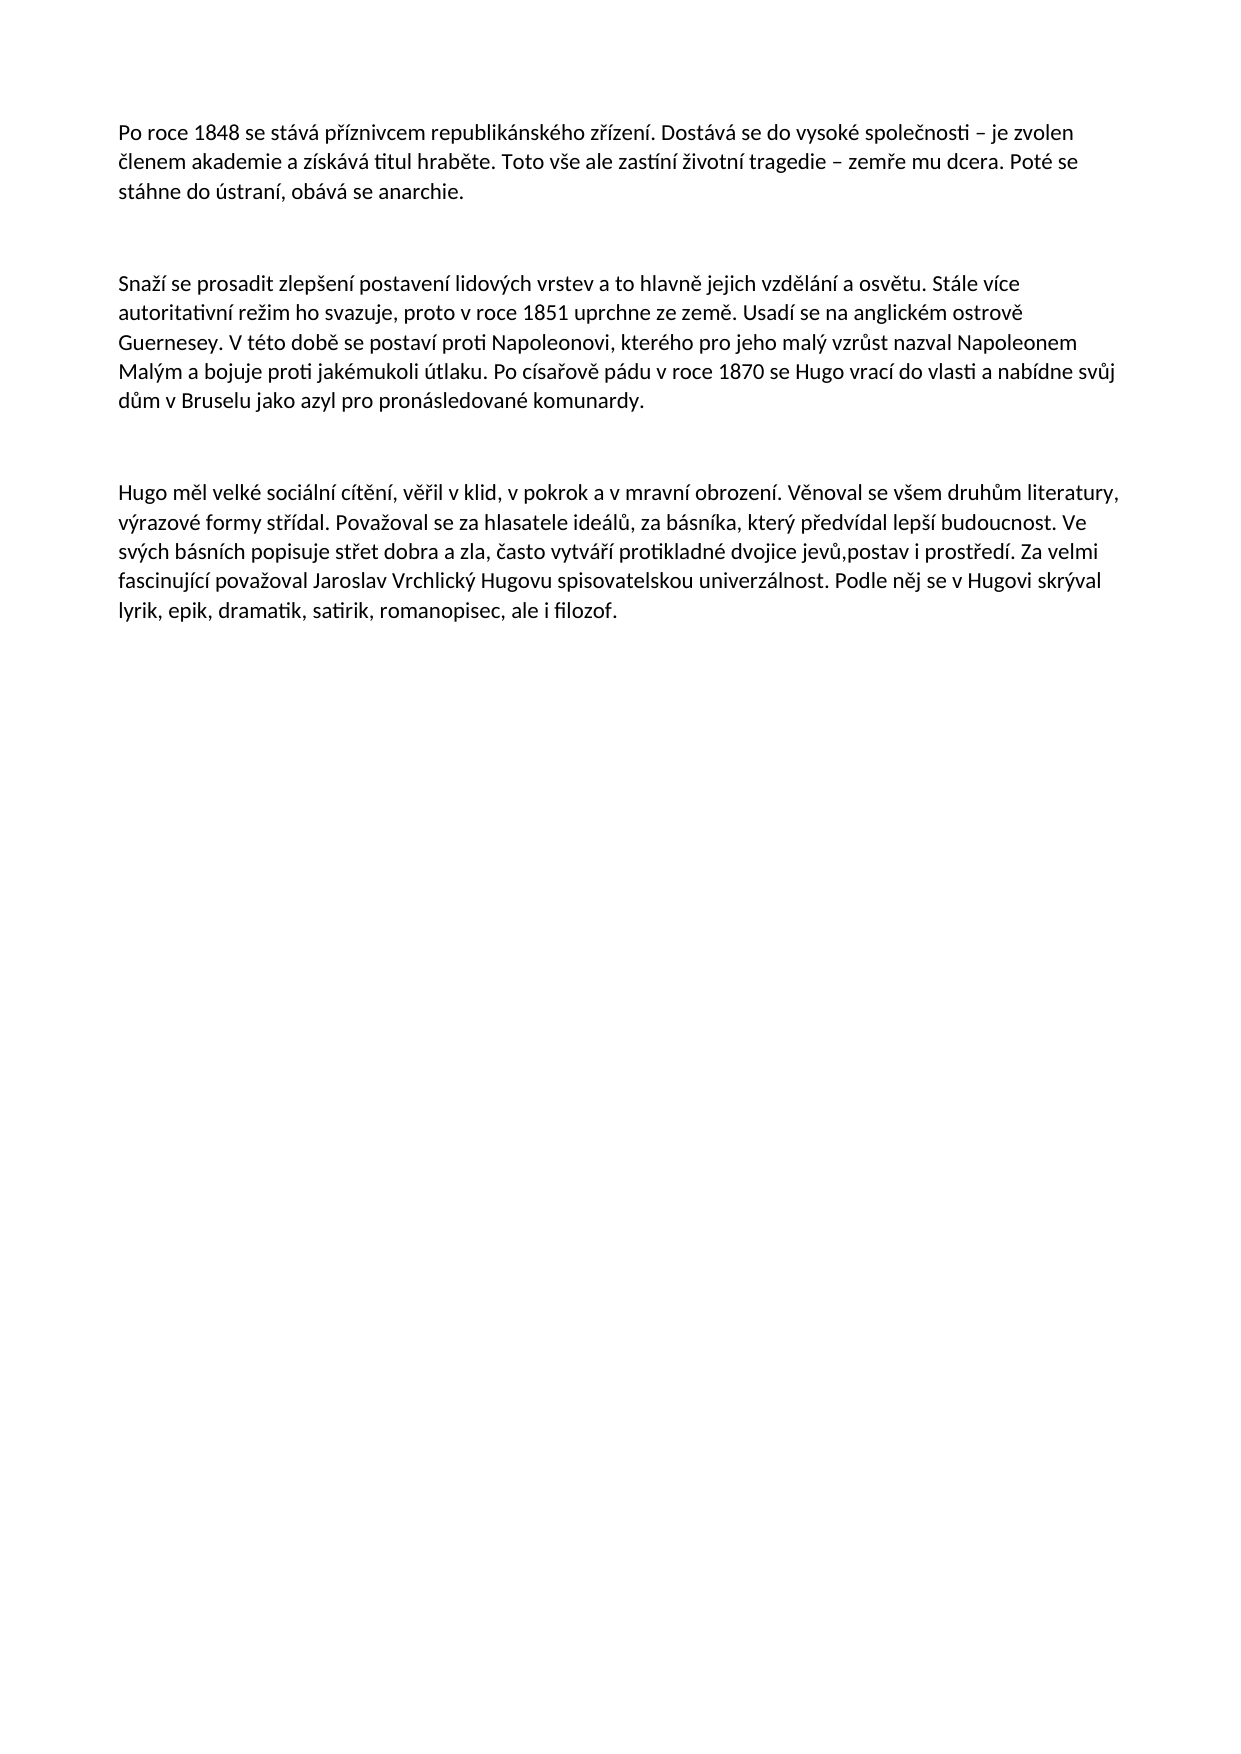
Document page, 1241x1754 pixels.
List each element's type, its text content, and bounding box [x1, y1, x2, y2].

text Po roce 1848 se stává příznivcem republikánského zřízení. Dostává se do vysoké společnosti – je zvolen členem akademie a získává titul hraběte. Toto vše ale zastíní životní tragedie – zemře mu dcera. Poté se stáhne do ústraní, obává se anarchie. [118, 118, 1122, 205]
text Hugo měl velké sociální cítění, věřil v klid, v pokrok a v mravní obrození. Věnoval se všem druhům literatury, výrazové formy střídal. Považoval se za hlasatele ideálů, za básníka, který předvídal lepší budoucnost. Ve svých básních popisuje střet dobra a zla, často vytváří protikladné dvojice jevů,postav i prostředí. Za velmi fascinující považoval Jaroslav Vrchlický Hugovu spisovatelskou univerzálnost. Podle něj se v Hugovi skrýval lyrik, epik, dramatik, satirik, romanopisec, ale i filozof. [118, 478, 1122, 624]
text Snaží se prosadit zlepšení postavení lidových vrstev a to hlavně jejich vzdělání a osvětu. Stále více autoritativní režim ho svazuje, proto v roce 1851 uprchne ze země. Usadí se na anglickém ostrově Guernesey. V této době se postaví proti Napoleonovi, kterého pro jeho malý vzrůst nazval Napoleonem Malým a bojuje proti jakémukoli útlaku. Po císařově pádu v roce 1870 se Hugo vrací do vlasti a nabídne svůj dům v Bruselu jako azyl pro pronásledované komunardy. [118, 269, 1122, 414]
